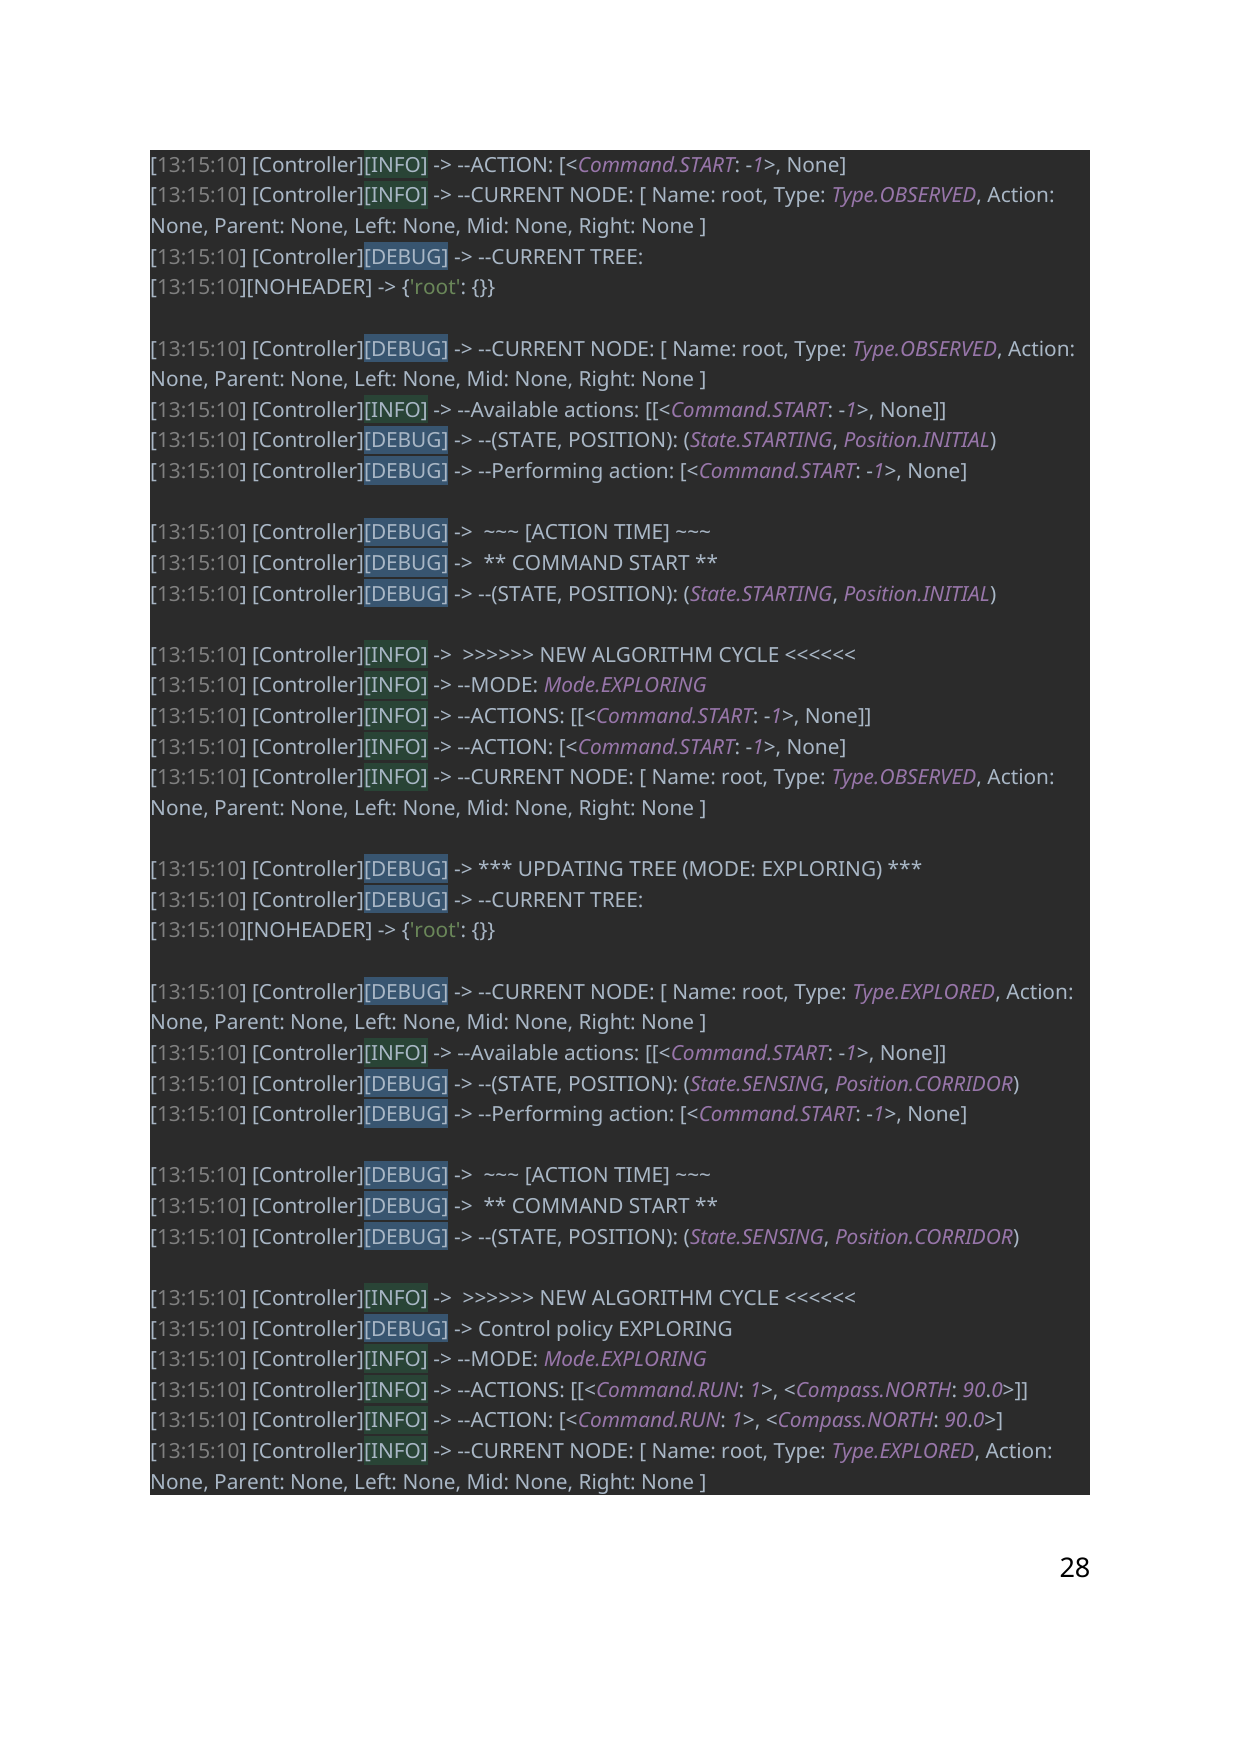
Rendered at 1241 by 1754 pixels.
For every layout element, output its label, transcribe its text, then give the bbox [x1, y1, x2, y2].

text [13:15:10] [Controller][INFO] -> --ACTION: [<Command.START: -1>, None] [13:15:10] [Controller][INFO] -> --CURRENT NODE: [ Name: root, Type: Type.OBSERVED, Action: None, Parent: None, Left: None, Mid: None, Right: None ] [13:15:10] [Controller][DEBUG] -> --CURRENT TREE: [13:15:10][NOHEADER] -> {'root': {}} [13:15:10] [Controller][DEBUG] -> --CURRENT NODE: [ Name: root, Type: Type.OBSERVED, Action: None, Parent: None, Left: None, Mid: None, Right: None ] [13:15:10] [Controller][INFO] -> --Available actions: [[<Command.START: -1>, None]] [13:15:10] [Controller][DEBUG] -> --(STATE, POSITION): (State.STARTING, Position.INITIAL) [13:15:10] [Controller][DEBUG] -> --Performing action: [<Command.START: -1>, None] [13:15:10] [Controller][DEBUG] -> ~~~ [ACTION TIME] ~~~ [13:15:10] [Controller][DEBUG] -> ** COMMAND START ** [13:15:10] [Controller][DEBUG] -> --(STATE, POSITION): (State.STARTING, Position.INITIAL) [13:15:10] [Controller][INFO] -> >>>>>> NEW ALGORITHM CYCLE <<<<<< [13:15:10] [Controller][INFO] -> --MODE: Mode.EXPLORING [13:15:10] [Controller][INFO] -> --ACTIONS: [[<Command.START: -1>, None]] [13:15:10] [Controller][INFO] -> --ACTION: [<Command.START: -1>, None] [13:15:10] [Controller][INFO] -> --CURRENT NODE: [ Name: root, Type: Type.OBSERVED, Action: None, Parent: None, Left: None, Mid: None, Right: None ] [13:15:10] [Controller][DEBUG] -> *** UPDATING TREE (MODE: EXPLORING) *** [13:15:10] [Controller][DEBUG] -> --CURRENT TREE: [13:15:10][NOHEADER] -> {'root': {}} [13:15:10] [Controller][DEBUG] -> --CURRENT NODE: [ Name: root, Type: Type.EXPLORED, Action: None, Parent: None, Left: None, Mid: None, Right: None ] [13:15:10] [Controller][INFO] -> --Available actions: [[<Command.START: -1>, None]] [13:15:10] [Controller][DEBUG] -> --(STATE, POSITION): (State.SENSING, Position.CORRIDOR) [13:15:10] [Controller][DEBUG] -> --Performing action: [<Command.START: -1>, None] [13:15:10] [Controller][DEBUG] -> ~~~ [ACTION TIME] ~~~ [13:15:10] [Controller][DEBUG] -> ** COMMAND START ** [13:15:10] [Controller][DEBUG] -> --(STATE, POSITION): (State.SENSING, Position.CORRIDOR) [13:15:10] [Controller][INFO] -> >>>>>> NEW ALGORITHM CYCLE <<<<<< [13:15:10] [Controller][DEBUG] -> Control policy EXPLORING [13:15:10] [Controller][INFO] -> --MODE: Mode.EXPLORING [13:15:10] [Controller][INFO] -> --ACTIONS: [[<Command.RUN: 1>, <Compass.NORTH: 90.0>]] [13:15:10] [Controller][INFO] -> --ACTION: [<Command.RUN: 1>, <Compass.NORTH: 90.0>] [13:15:10] [Controller][INFO] -> --CURRENT NODE: [ Name: root, Type: Type.EXPLORED, Action: None, Parent: None, Left: None, Mid: None, Right: None ] [150, 150, 1090, 1495]
